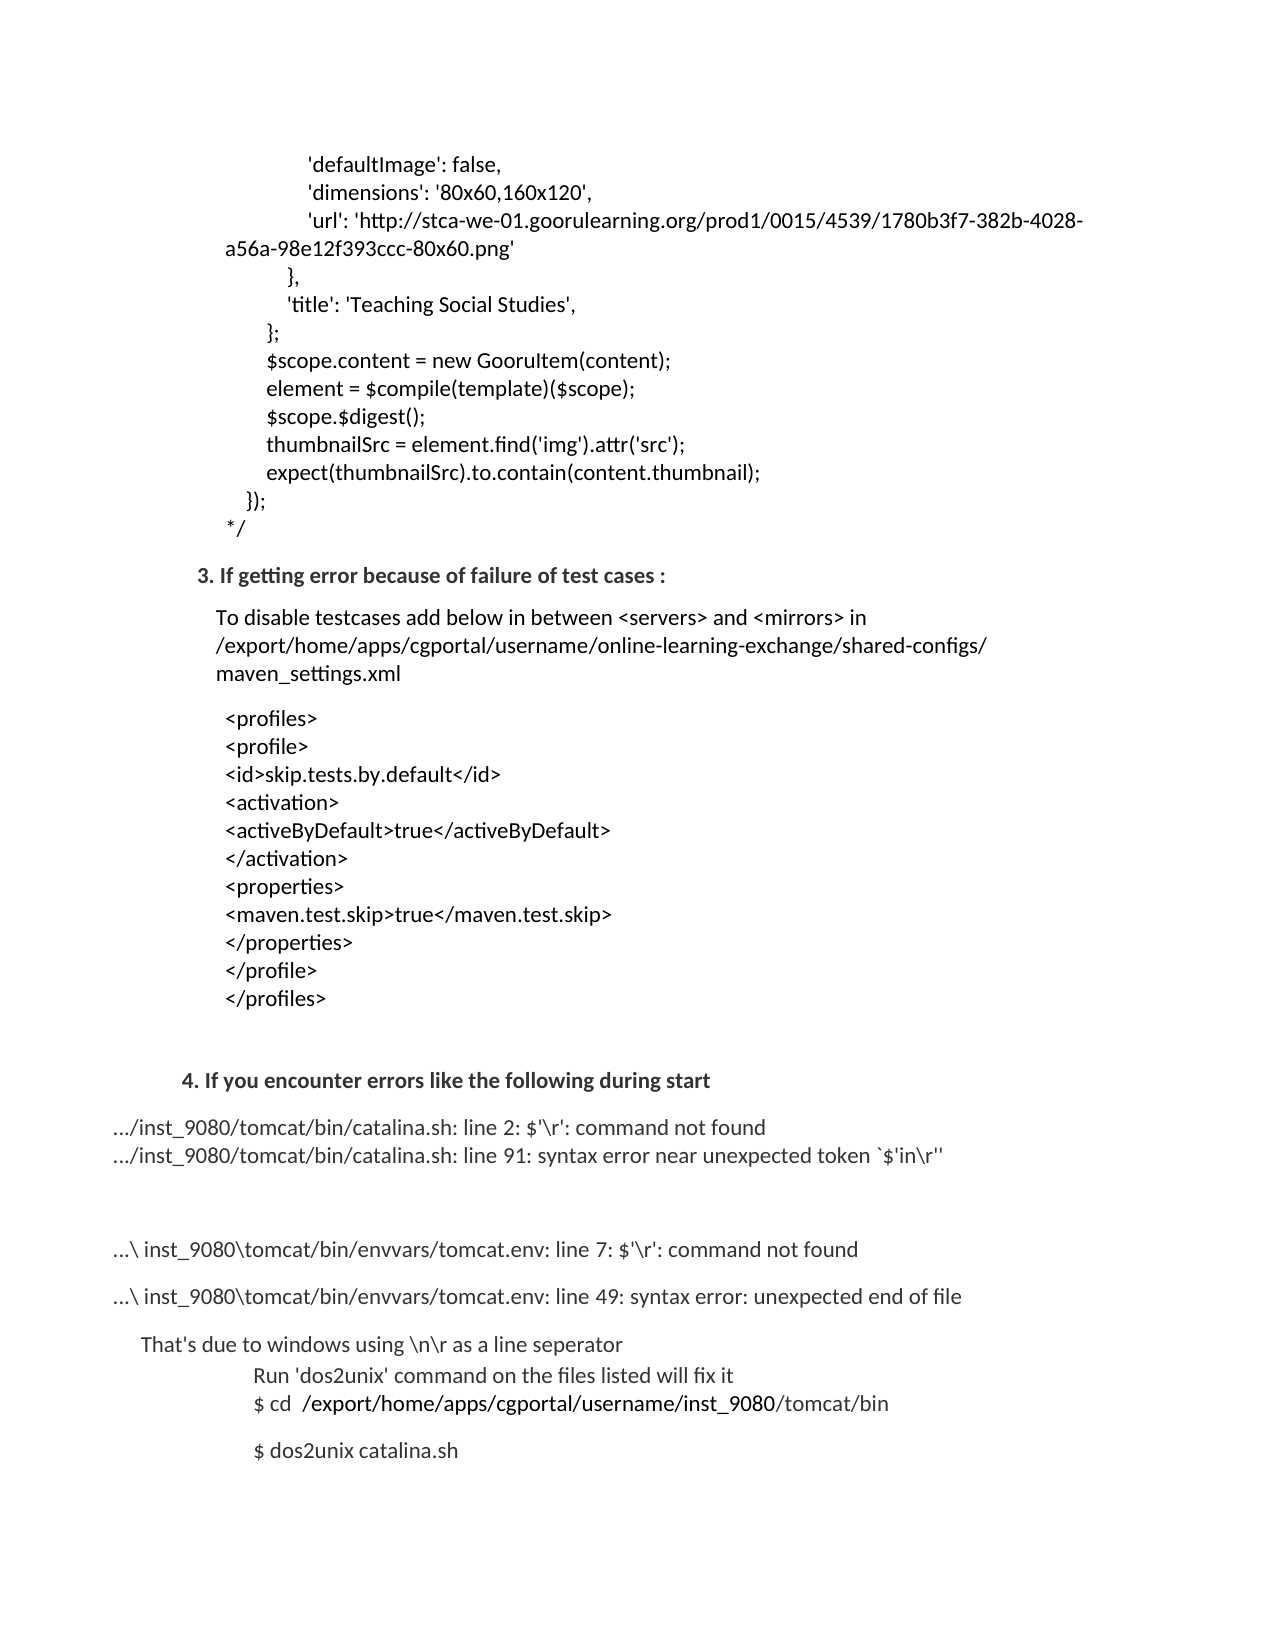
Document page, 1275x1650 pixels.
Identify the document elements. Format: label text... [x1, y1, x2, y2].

text element = $compile(template)($scope); [225, 374, 1116, 402]
text */ [225, 514, 1116, 542]
text }; [225, 318, 1116, 346]
text 'title': 'Teaching Social Studies', [225, 290, 1116, 318]
text $scope.content = new GooruItem(content); [225, 346, 1116, 374]
list To disable testcases add below in between <servers> and <mirrors> in /export/home/apps/cgportal/username/online-learning-exchange/shared-configs/maven_settings.xml [216, 603, 1116, 687]
text 'dimensions': '80x60,160x120', [225, 178, 1116, 206]
text 'defaultImage': false, [225, 150, 1116, 178]
table_header .../inst_9080/tomcat/bin/catalina.sh: line 2: $'\r': command not found .../inst_9080/tomcat/bin/catalina.sh: line 91: syntax error near unexpected token `$'in\r'' ...\ inst_9080\tomcat/bin/envvars/tomcat.env: line 7: $'\r': command not found ...\ inst_9080\tomcat/bin/envvars/tomcat.env: line 49: syntax error: unexpected end of file [0, 1094, 1275, 1327]
text expect(thumbnailSrc).to.contain(content.thumbnail); [225, 458, 1116, 486]
text 3. If getting error because of failure of test cases : [197, 561, 1116, 589]
text 'url': 'http://stca-we-01.goorulearning.org/prod1/0015/4539/1780b3f7-382b-4028-a56a-98e12f393ccc-80x60.png' [225, 206, 1116, 262]
text Run 'dos2unix' command on the files listed will fix it [225, 1358, 1116, 1389]
text }); [225, 486, 1116, 514]
text }, [225, 262, 1116, 290]
text $scope.$digest(); [225, 402, 1116, 430]
table_header $ cd /export/home/apps/cgportal/username/inst_9080/tomcat/bin $ dos2unix catalina.sh [141, 1389, 1275, 1481]
text thumbnailSrc = element.find('img').attr('src'); [225, 430, 1116, 458]
text That's due to windows using \n\r as a line seperator [141, 1327, 1116, 1358]
text <profiles> <profile> <id>skip.tests.by.default</id> <activation> <activeByDefault>true</activeByDefault> </activation> <properties> <maven.test.skip>true</maven.test.skip> </properties> </profile> </profiles> [225, 704, 1116, 1012]
text 4. If you encounter errors like the following during start [141, 1063, 1116, 1094]
